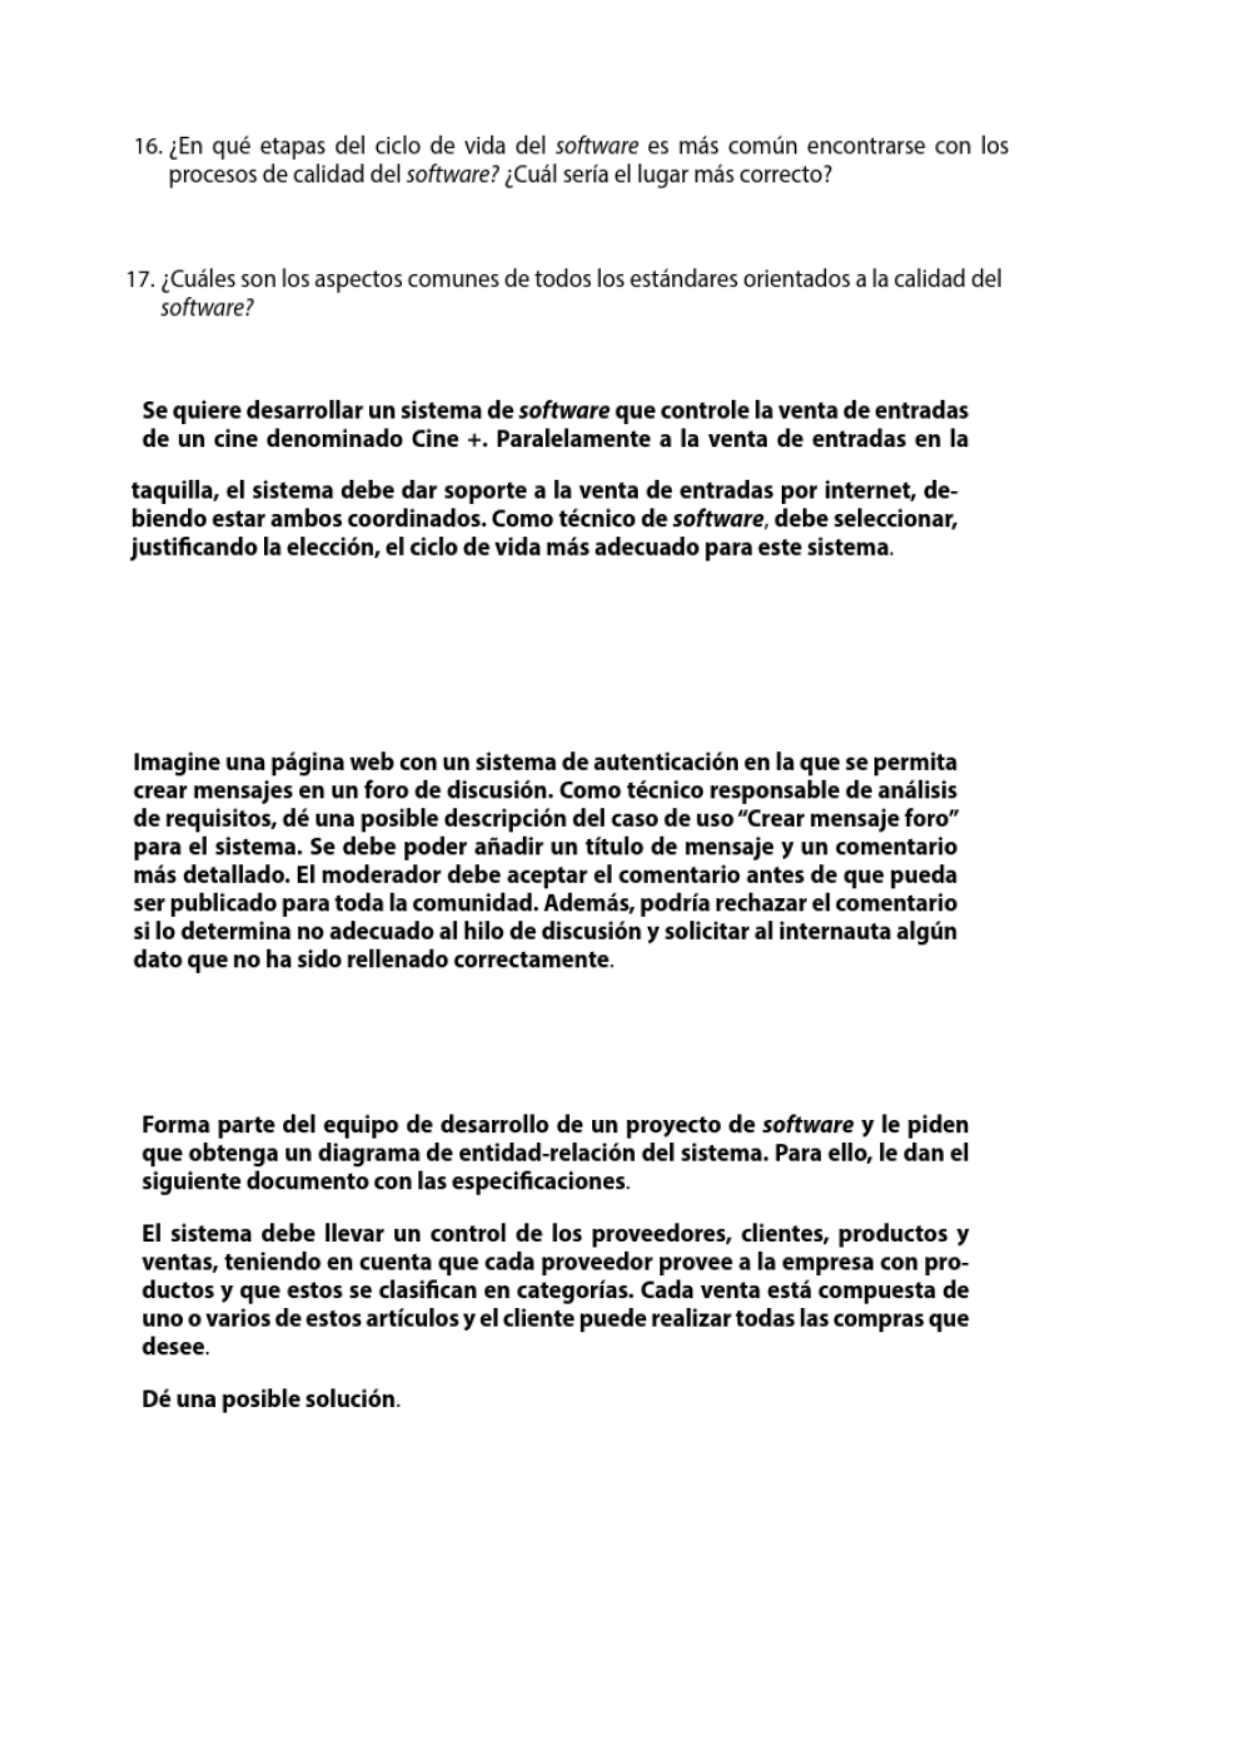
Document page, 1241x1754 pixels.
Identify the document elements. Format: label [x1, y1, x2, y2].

picture [118, 1100, 1014, 1416]
picture [118, 385, 987, 562]
picture [118, 118, 1029, 194]
picture [118, 250, 1010, 329]
picture [118, 734, 987, 986]
